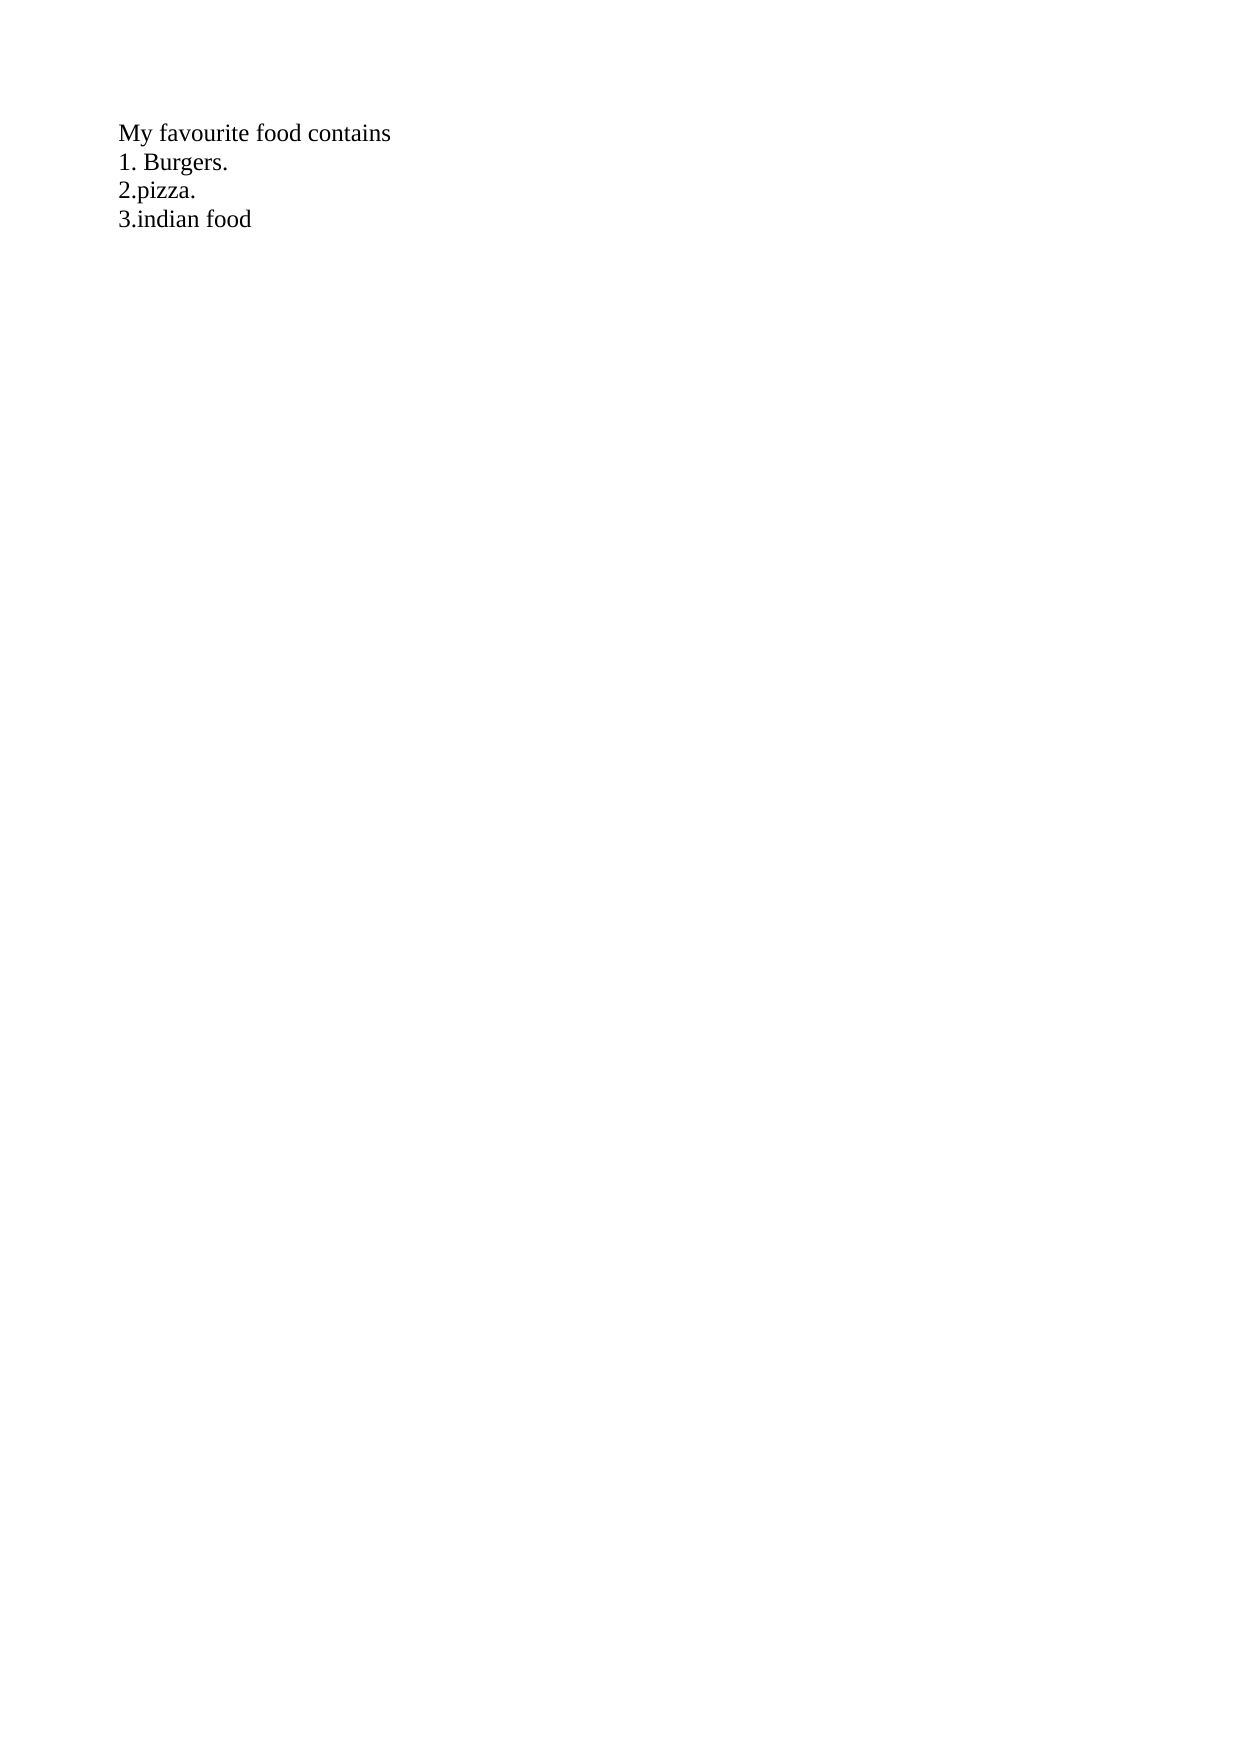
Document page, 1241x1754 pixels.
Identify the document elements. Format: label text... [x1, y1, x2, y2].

text 1. Burgers. [118, 147, 1122, 176]
text My favourite food contains [118, 118, 1122, 147]
text 2.pizza. [118, 176, 1122, 204]
text 3.indian food [118, 204, 1122, 233]
